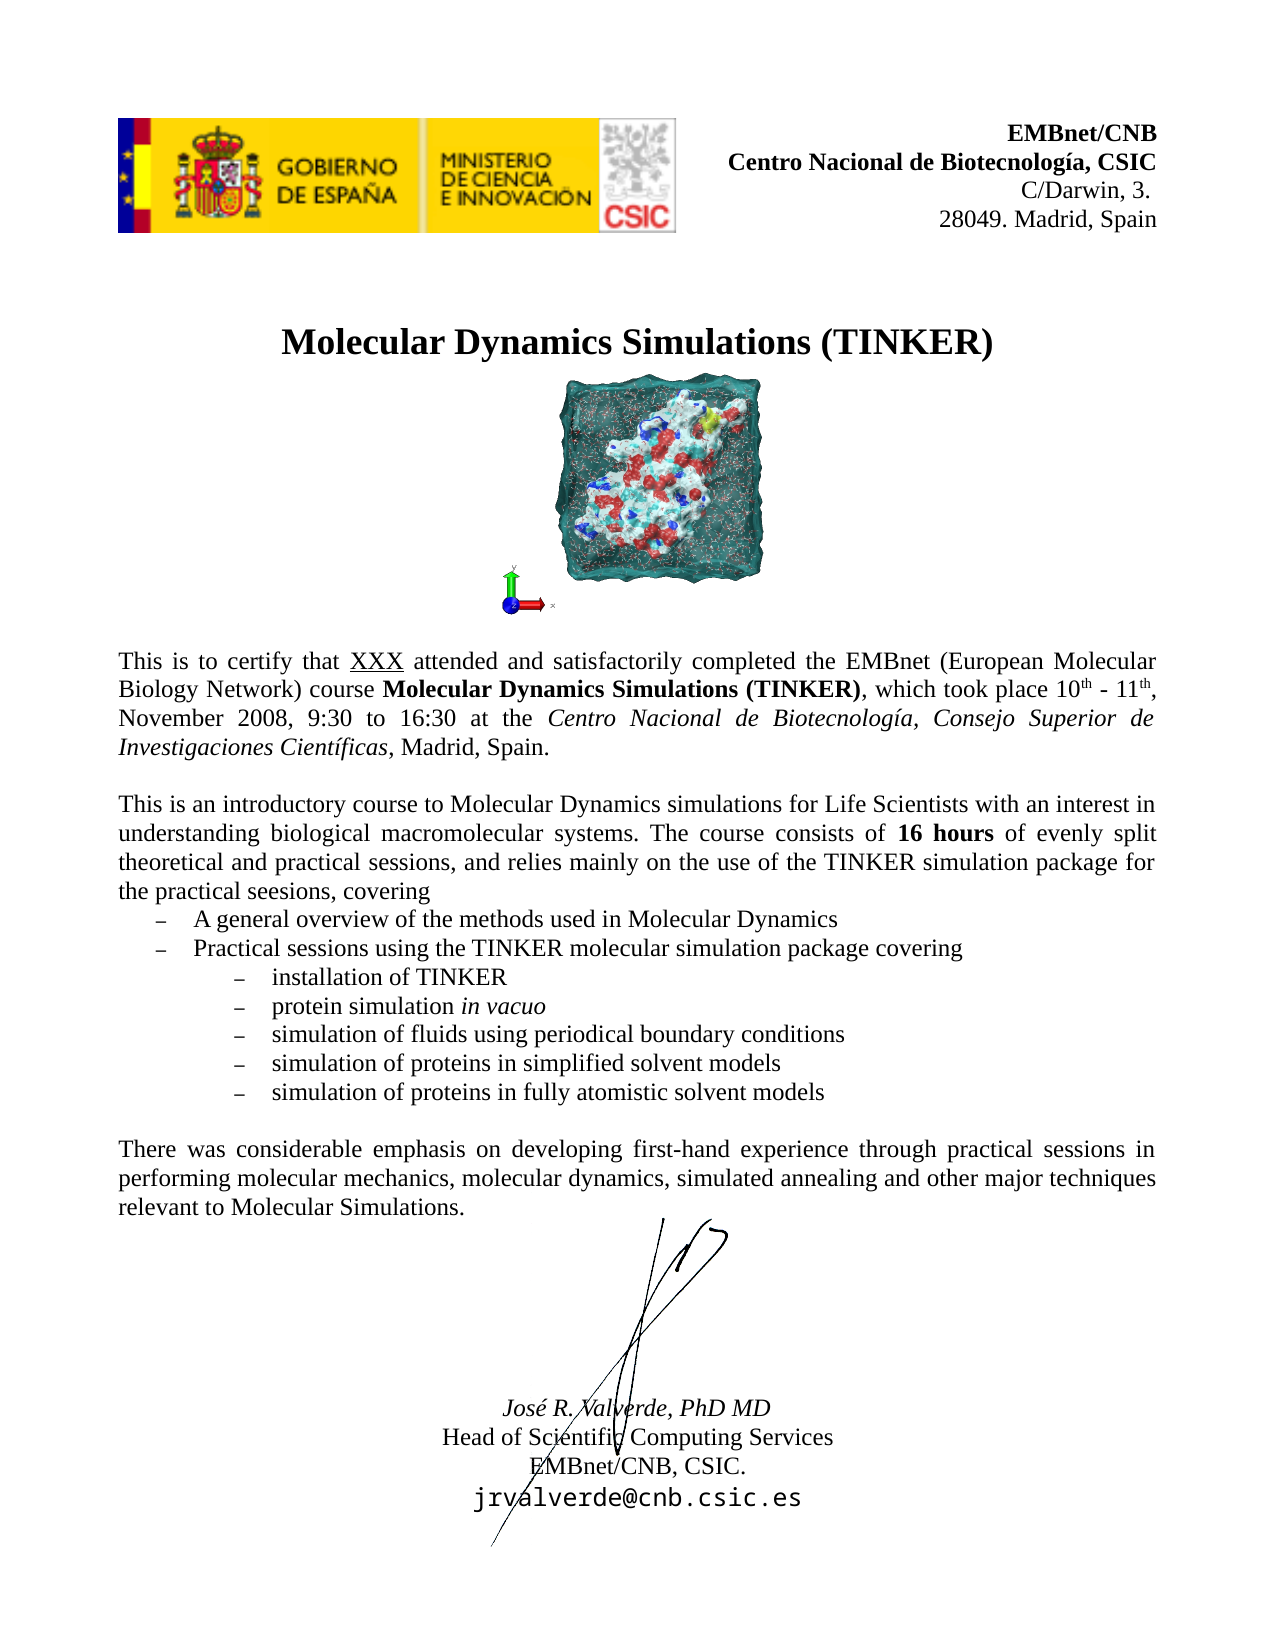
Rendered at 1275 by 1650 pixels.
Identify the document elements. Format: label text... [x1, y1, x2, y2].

text EMBnet/CNB, CSIC. [785, 1451, 1157, 1479]
picture [499, 362, 776, 617]
text There was considerable emphasis on developing first-hand experience through practical sessions in performing molecular mechanics, molecular dynamics, simulated annealing and other major techniques relevant to Molecular Simulations. [118, 1134, 1157, 1221]
text EMBnet/CNB, CSIC. [118, 1451, 472, 1479]
text Molecular Dynamics Simulations (TINKER) [118, 319, 1157, 362]
list installation of TINKER [234, 962, 1157, 991]
text C/Darwin, 3. [677, 176, 1157, 204]
picture [472, 1187, 785, 1570]
list simulation of proteins in fully atomistic solvent models [234, 1077, 1157, 1106]
text Head of Scientific Computing Services [118, 1422, 472, 1451]
text Centro Nacional de Biotecnología, CSIC [677, 147, 1157, 176]
list Practical sessions using the TINKER molecular simulation package covering [156, 933, 1157, 962]
list simulation of fluids using periodical boundary conditions [234, 1019, 1157, 1048]
text jrvalverde@cnb.csic.es [785, 1479, 1157, 1514]
text 28049. Madrid, Spain [677, 204, 1157, 233]
text Head of Scientific Computing Services [785, 1422, 1157, 1451]
list A general overview of the methods used in Molecular Dynamics [156, 904, 1157, 933]
text José R. Valverde, PhD MD [785, 1393, 1157, 1422]
text This is an introductory course to Molecular Dynamics simulations for Life Scientists with an interest in understanding biological macromolecular systems. The course consists of 16 hours of evenly split theoretical and practical sessions, and relies mainly on the use of the TINKER simulation package for the practical seesions, covering [118, 789, 1157, 904]
list protein simulation in vacuo [234, 991, 1157, 1019]
picture [118, 118, 677, 233]
text jrvalverde@cnb.csic.es [118, 1479, 472, 1514]
list simulation of proteins in simplified solvent models [234, 1048, 1157, 1077]
text This is to certify that XXX attended and satisfactorily completed the EMBnet (European Molecular Biology Network) course Molecular Dynamics Simulations (TINKER), which took place 10th - 11th, November 2008, 9:30 to 16:30 at the Centro Nacional de Biotecnología, Consejo Superior de Investigaciones Científicas, Madrid, Spain. [118, 646, 1157, 761]
text José R. Valverde, PhD MD [118, 1393, 472, 1422]
text EMBnet/CNB [677, 118, 1157, 147]
